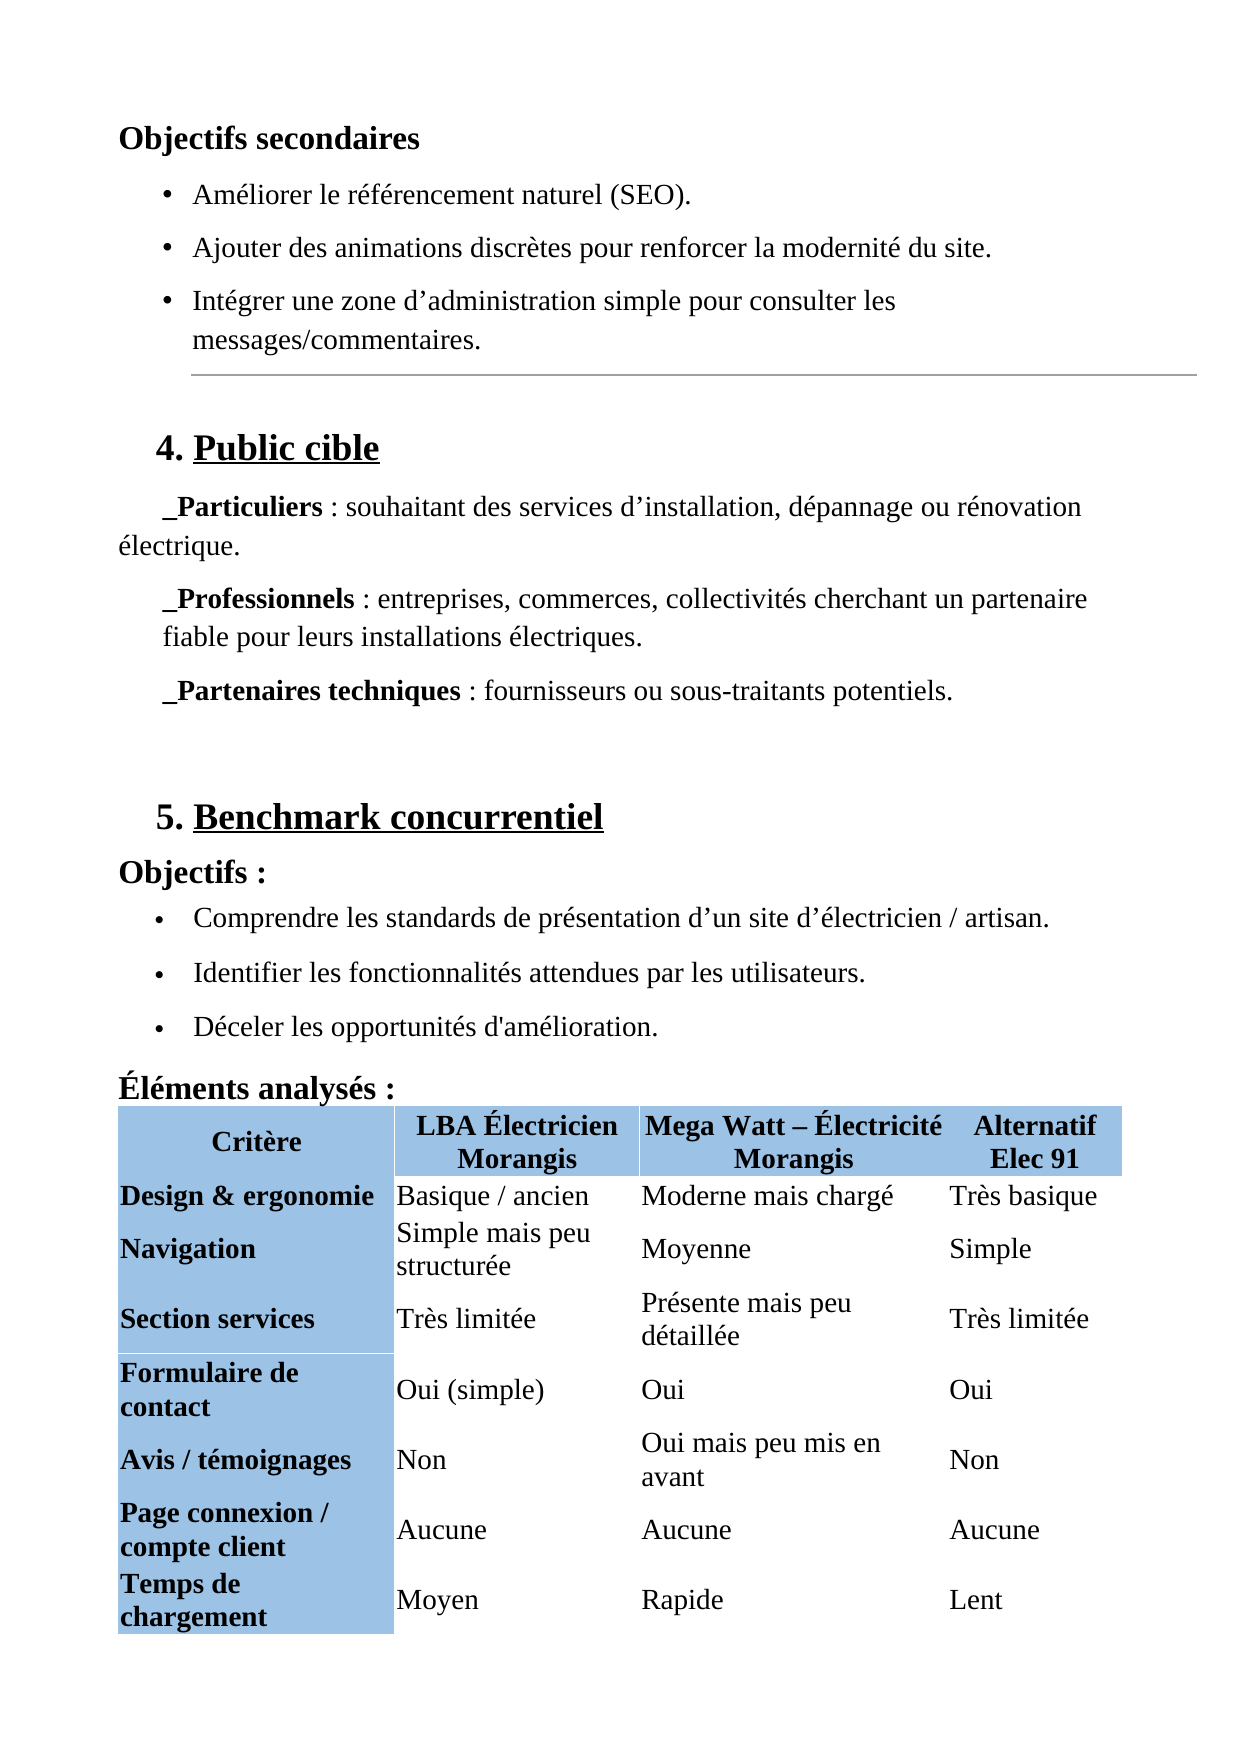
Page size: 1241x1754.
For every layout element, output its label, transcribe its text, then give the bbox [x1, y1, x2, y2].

list Déceler les opportunités d'amélioration. [156, 1009, 1122, 1043]
table_cell Oui [640, 1354, 948, 1424]
table_cell Temps de chargement [118, 1564, 394, 1634]
table_cell Section services [118, 1283, 394, 1353]
table_cell Non [948, 1424, 1122, 1494]
table_cell Aucune [948, 1494, 1122, 1564]
table_cell Basique / ancien [395, 1176, 639, 1213]
table_cell Navigation [118, 1213, 394, 1283]
table_cell Lent [948, 1564, 1122, 1634]
table_cell Aucune [640, 1494, 948, 1564]
subtitle Objectifs : [118, 852, 1122, 890]
table_cell Page connexion / compte client [118, 1494, 394, 1564]
table_cell Design & ergonomie [118, 1176, 394, 1213]
list Public cible [156, 425, 1122, 468]
table_cell Formulaire de contact [118, 1354, 394, 1424]
list Intégrer une zone d’administration simple pour consulter les messages/commentaires. [162, 283, 1122, 355]
table_cell Aucune [395, 1494, 639, 1564]
list Améliorer le référencement naturel (SEO). [162, 177, 1122, 210]
list Comprendre les standards de présentation d’un site d’électricien / artisan. [156, 901, 1122, 934]
list Benchmark concurrentiel [156, 794, 1122, 837]
table_header LBA Électricien Morangis [395, 1106, 639, 1176]
table_header Critère [118, 1106, 394, 1176]
table_cell Très limitée [948, 1283, 1122, 1353]
table_cell Oui [948, 1354, 1122, 1424]
table_cell Oui (simple) [395, 1354, 639, 1424]
table_cell Très basique [948, 1176, 1122, 1213]
table_cell Moyenne [640, 1213, 948, 1283]
table_cell Avis / témoignages [118, 1424, 394, 1494]
table_cell Moderne mais chargé [640, 1176, 948, 1213]
table_header Alternatif Elec 91 [948, 1106, 1122, 1176]
subtitle Éléments analysés : [118, 1068, 1122, 1106]
text _Professionnels : entreprises, commerces, collectivités cherchant un partenaire fiable pour leurs installations électriques. [162, 581, 1122, 653]
table_header Mega Watt – Électricité Morangis [640, 1106, 948, 1176]
table_cell Présente mais peu détaillée [640, 1283, 948, 1353]
subtitle Objectifs secondaires [118, 118, 1122, 156]
text _Particuliers : souhaitant des services d’installation, dépannage ou rénovation électrique. [118, 489, 1122, 561]
table_cell Simple [948, 1213, 1122, 1283]
table_cell Simple mais peu structurée [395, 1213, 639, 1283]
list Ajouter des animations discrètes pour renforcer la modernité du site. [162, 230, 1122, 264]
table_cell Très limitée [395, 1283, 639, 1353]
table_cell Oui mais peu mis en avant [640, 1424, 948, 1494]
table_cell Rapide [640, 1564, 948, 1634]
text _Partenaires techniques : fournisseurs ou sous-traitants potentiels. [162, 673, 1122, 706]
list Identifier les fonctionnalités attendues par les utilisateurs. [156, 955, 1122, 988]
table_cell Moyen [395, 1564, 639, 1634]
table_cell Non [395, 1424, 639, 1494]
